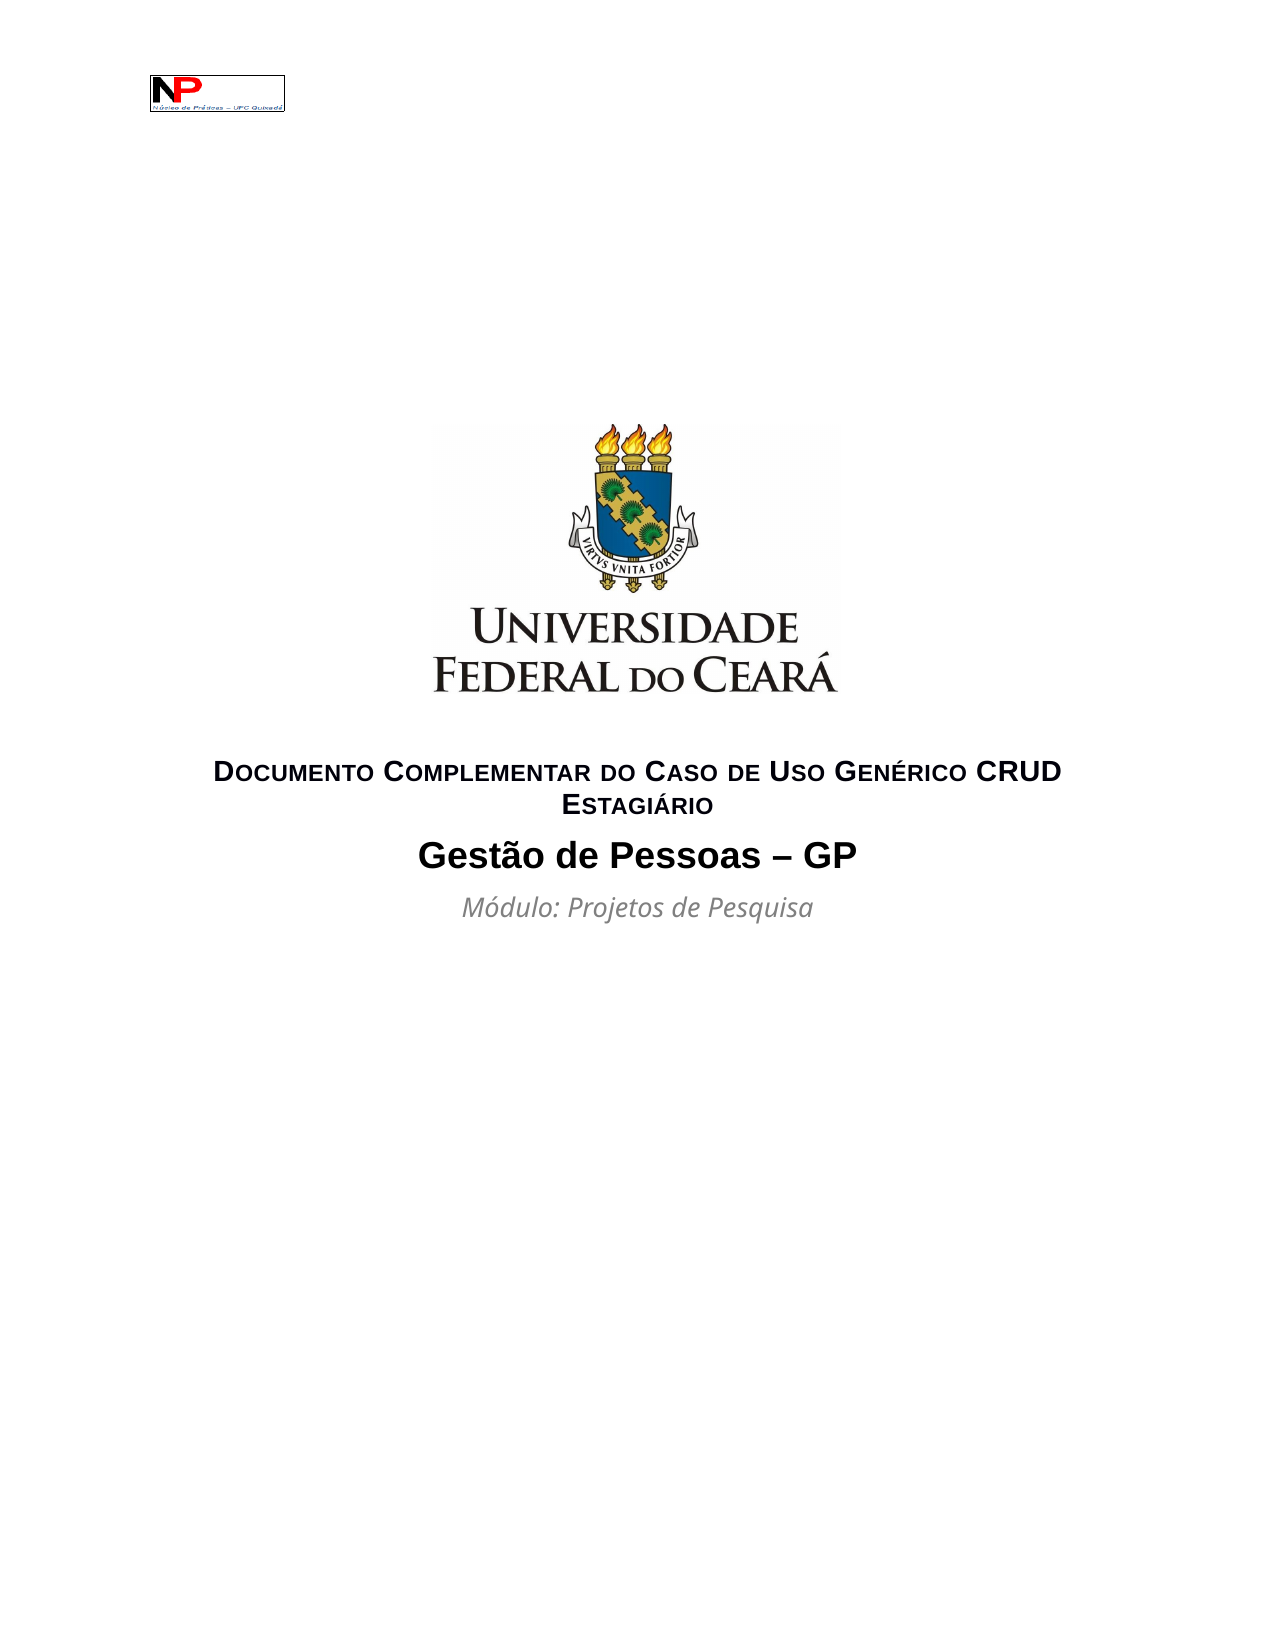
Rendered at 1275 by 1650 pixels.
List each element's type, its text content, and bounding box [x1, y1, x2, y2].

text Gestão de Pessoas – GP [150, 833, 1125, 876]
subtitle Módulo: Projetos de Pesquisa [150, 889, 1125, 926]
picture [151, 76, 284, 111]
picture [431, 424, 841, 694]
text Documento Complementar do Caso de Uso Genérico CRUD Estagiário [150, 754, 1125, 821]
